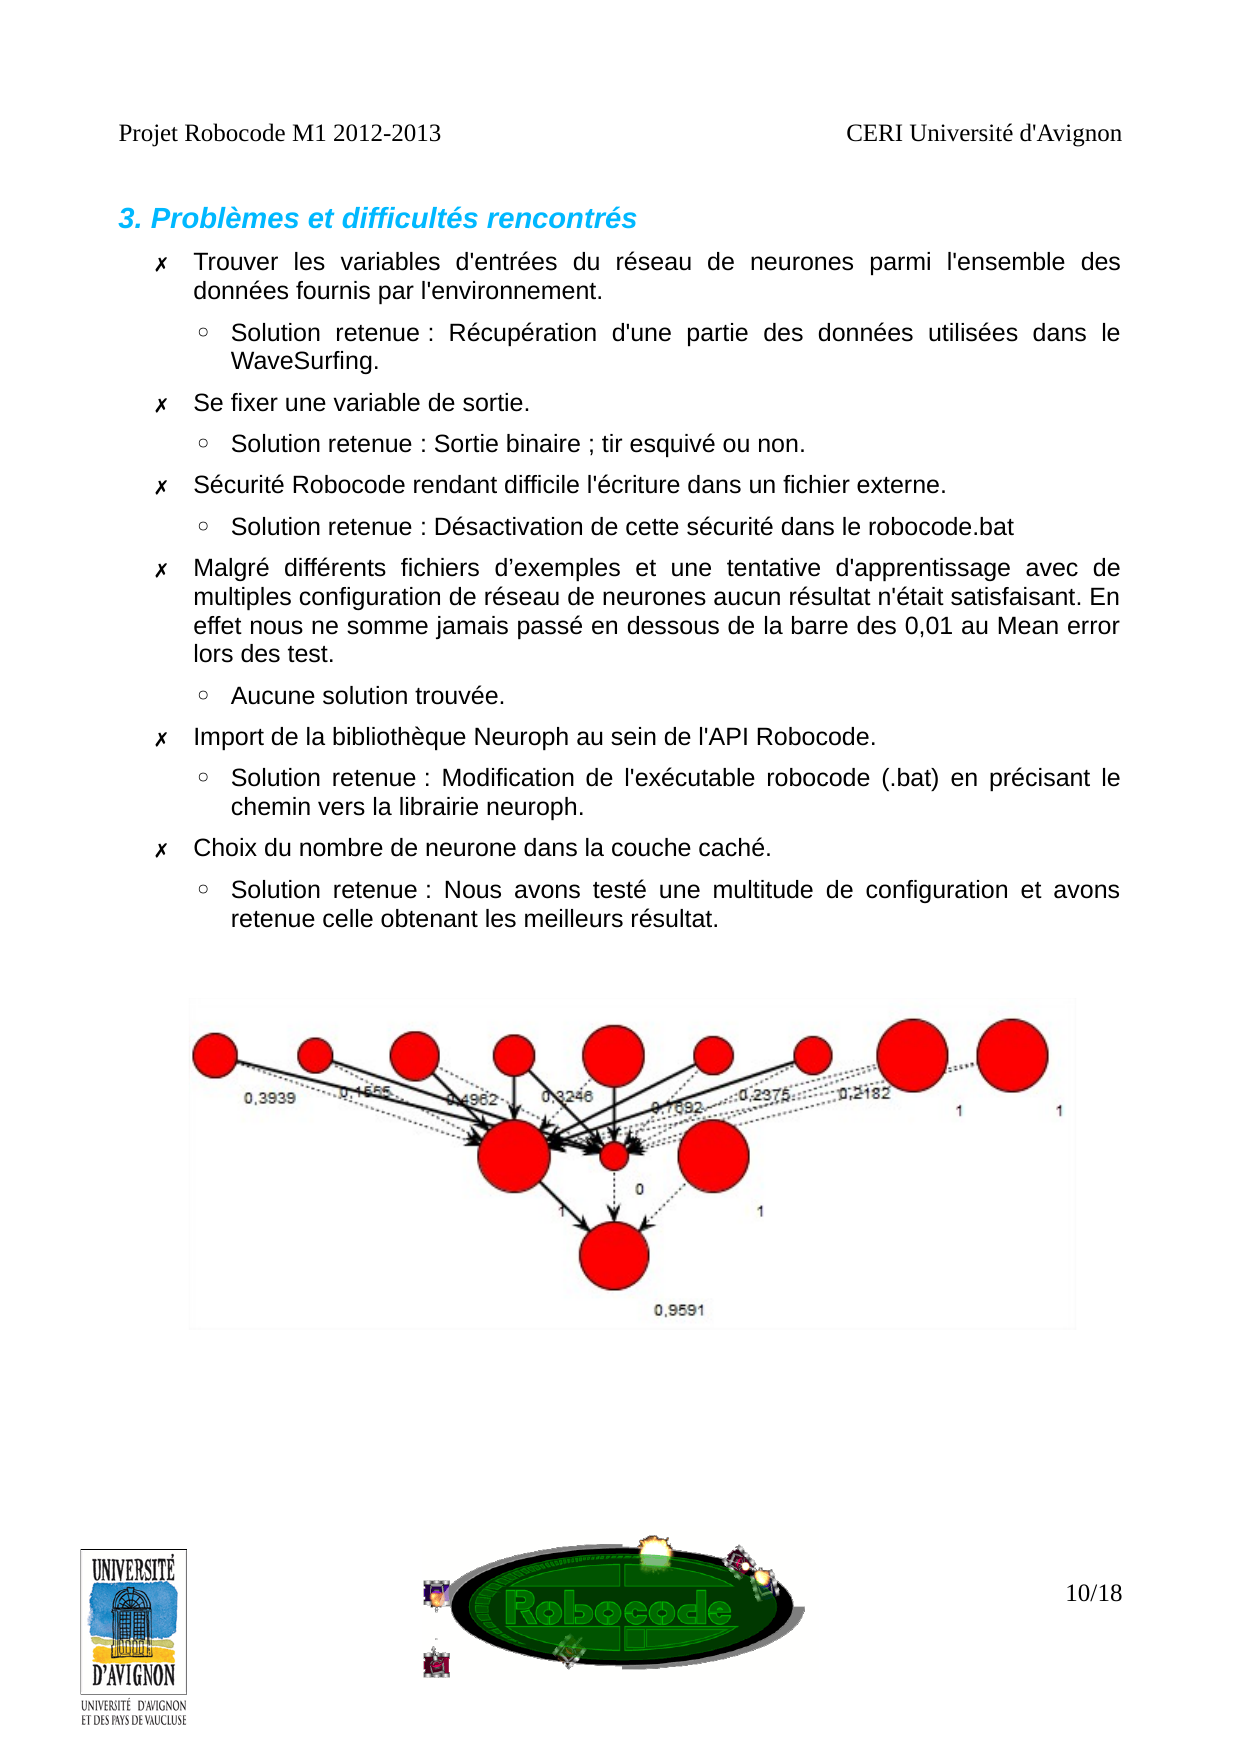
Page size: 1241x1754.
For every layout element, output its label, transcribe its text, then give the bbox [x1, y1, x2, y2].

list Solution retenue : Modification de l'exécutable robocode (.bat) en précisant le chemin vers la librairie neuroph. [193, 763, 1122, 821]
picture [188, 998, 1077, 1330]
list Se fixer une variable de sortie. [156, 388, 1122, 416]
list Choix du nombre de neurone dans la couche caché. [156, 833, 1122, 862]
list Sécurité Robocode rendant difficile l'écriture dans un fichier externe. [156, 470, 1122, 499]
list Solution retenue : Désactivation de cette sécurité dans le robocode.bat [193, 512, 1122, 541]
picture [80, 1549, 187, 1736]
list Malgré différents fichiers d’exemples et une tentative d'apprentissage avec de multiples configuration de réseau de neurones aucun résultat n'était satisfaisant. En effet nous ne somme jamais passé en dessous de la barre des 0,01 au Mean error lors des test. [156, 553, 1122, 668]
subtitle Problèmes et difficultés rencontrés [118, 201, 1122, 235]
list Solution retenue : Récupération d'une partie des données utilisées dans le WaveSurfing. [193, 317, 1122, 375]
list Aucune solution trouvée. [193, 681, 1122, 709]
list Trouver les variables d'entrées du réseau de neurones parmi l'ensemble des données fournis par l'environnement. [156, 247, 1122, 305]
list Import de la bibliothèque Neuroph au sein de l'API Robocode. [156, 722, 1122, 751]
list Solution retenue : Sortie binaire ; tir esquivé ou non. [193, 429, 1122, 458]
list Solution retenue : Nous avons testé une multitude de configuration et avons retenue celle obtenant les meilleurs résultat. [193, 875, 1122, 932]
picture [421, 1526, 819, 1680]
